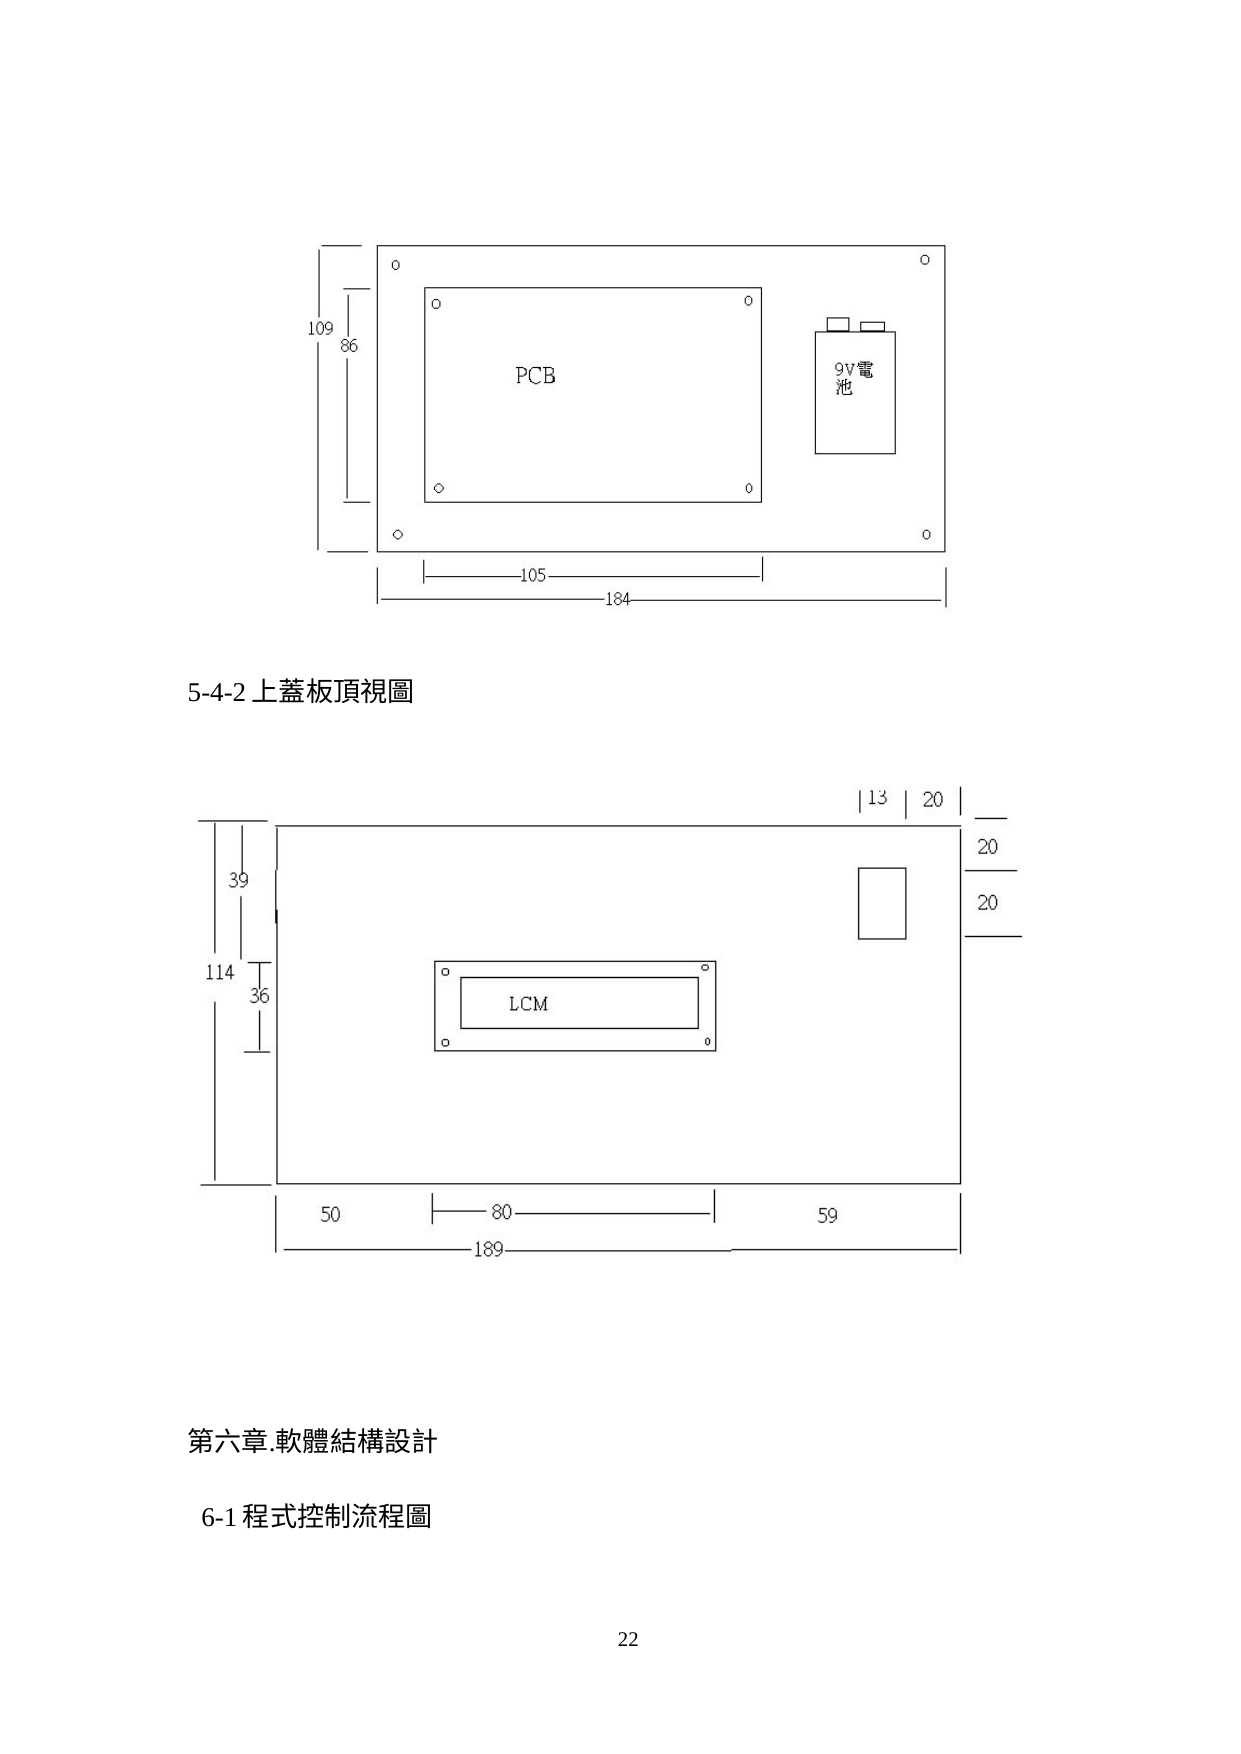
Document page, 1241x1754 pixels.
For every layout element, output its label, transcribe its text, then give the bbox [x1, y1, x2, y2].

text 6-1程式控制流程圖 [187, 1477, 1069, 1552]
picture [270, 173, 1021, 644]
text 第六章.軟體結構設計 [187, 1402, 1069, 1477]
picture [187, 727, 1052, 1269]
text 5-4-2上蓋板頂視圖 [187, 652, 1069, 727]
